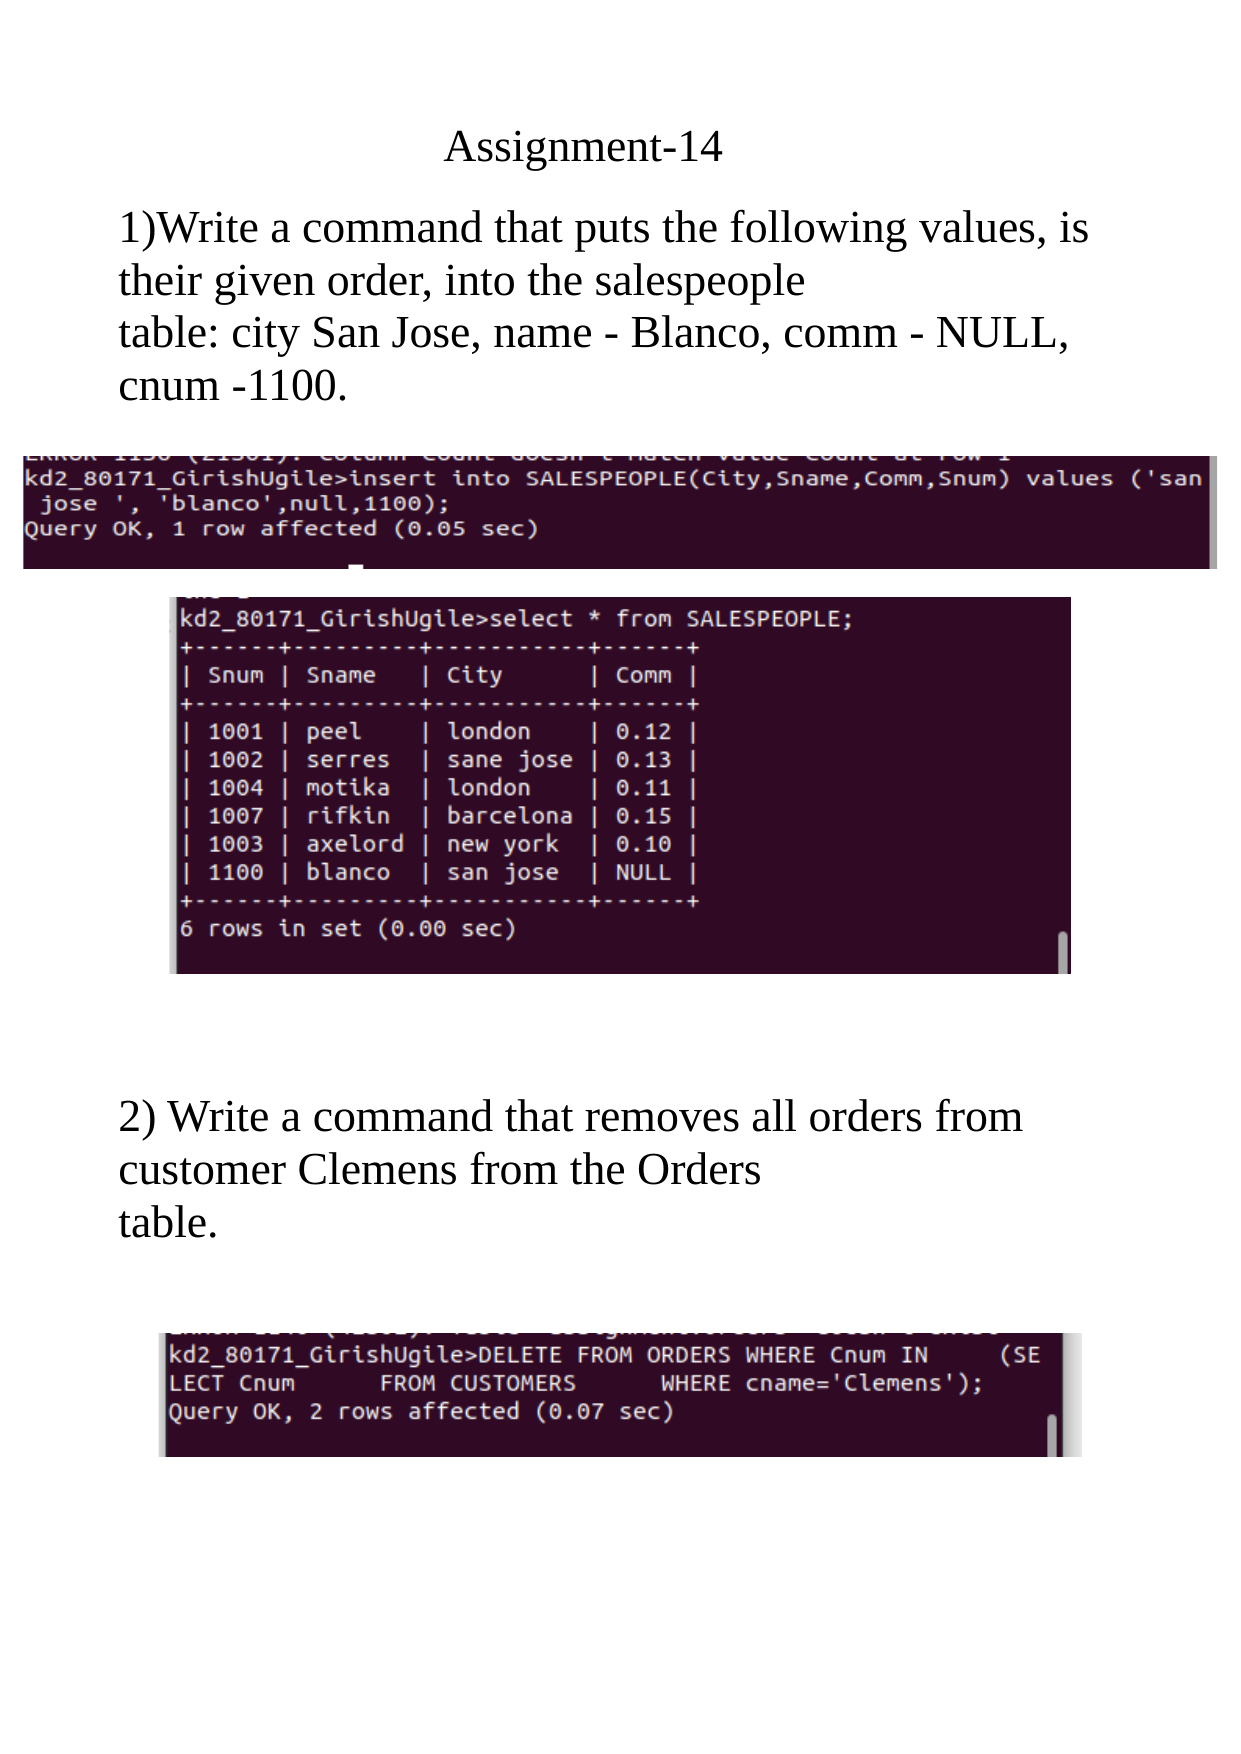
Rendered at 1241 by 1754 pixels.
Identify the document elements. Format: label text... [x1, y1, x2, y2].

picture [23, 456, 1218, 569]
text Assignment-14 [118, 118, 1122, 171]
text 1)Write a command that puts the following values, is their given order, into the salespeople [118, 199, 1122, 305]
text table: city San Jose, name - Blanco, comm - NULL, cnum -1100. [118, 305, 1122, 410]
text 2) Write a command that removes all orders from customer Clemens from the Orders [118, 1089, 1122, 1194]
picture [169, 597, 1071, 974]
picture [158, 1333, 1082, 1457]
text table. [118, 1194, 1122, 1247]
